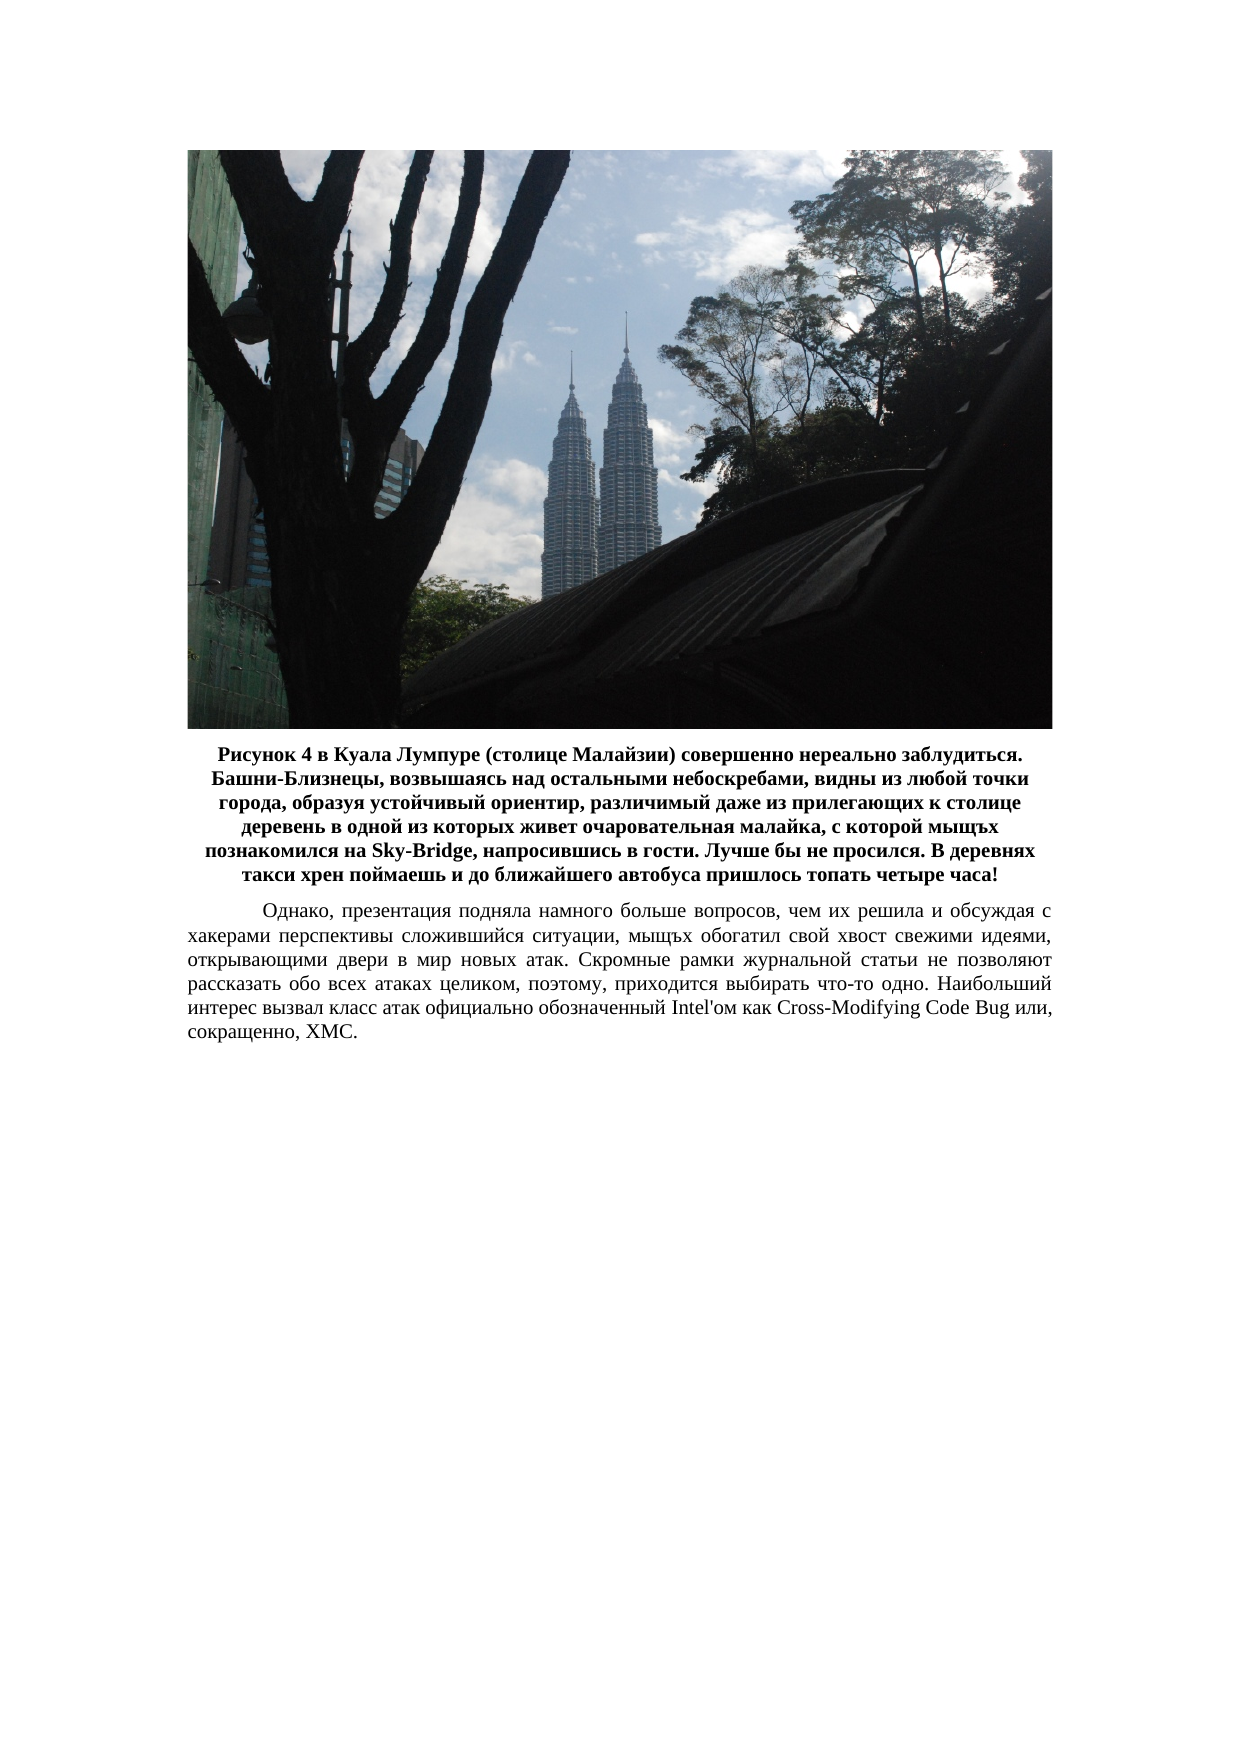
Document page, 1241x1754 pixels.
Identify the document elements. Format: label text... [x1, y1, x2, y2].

picture [187, 150, 1053, 729]
text Однако, презентация подняла намного больше вопросов, чем их решила и обсуждая с хакерами перспективы сложившийся ситуации, мыщъх обогатил свой хвост свежими идеями, открывающими двери в мир новых атак. Скромные рамки журнальной статьи не позволяют рассказать обо всех атаках целиком, поэтому, приходится выбирать что-то одно. Наибольший интерес вызвал класс атак официально обозначенный Intel'ом как Cross-Modifying Code Bug или, сокращенно, XMC. [187, 898, 1053, 1043]
text Рисунок 4 в Куала Лумпуре (столице Малайзии) совершенно нереально заблудиться. Башни-Близнецы, возвышаясь над остальными небоскребами, видны из любой точки города, образуя устойчивый ориентир, различимый даже из прилегающих к столице деревень в одной из которых живет очаровательная малайка, с которой мыщъх познакомился на Sky-Bridge, напросившись в гости. Лучше бы не просился. В деревнях такси хрен поймаешь и до ближайшего автобуса пришлось топать четыре часа! [187, 742, 1053, 886]
